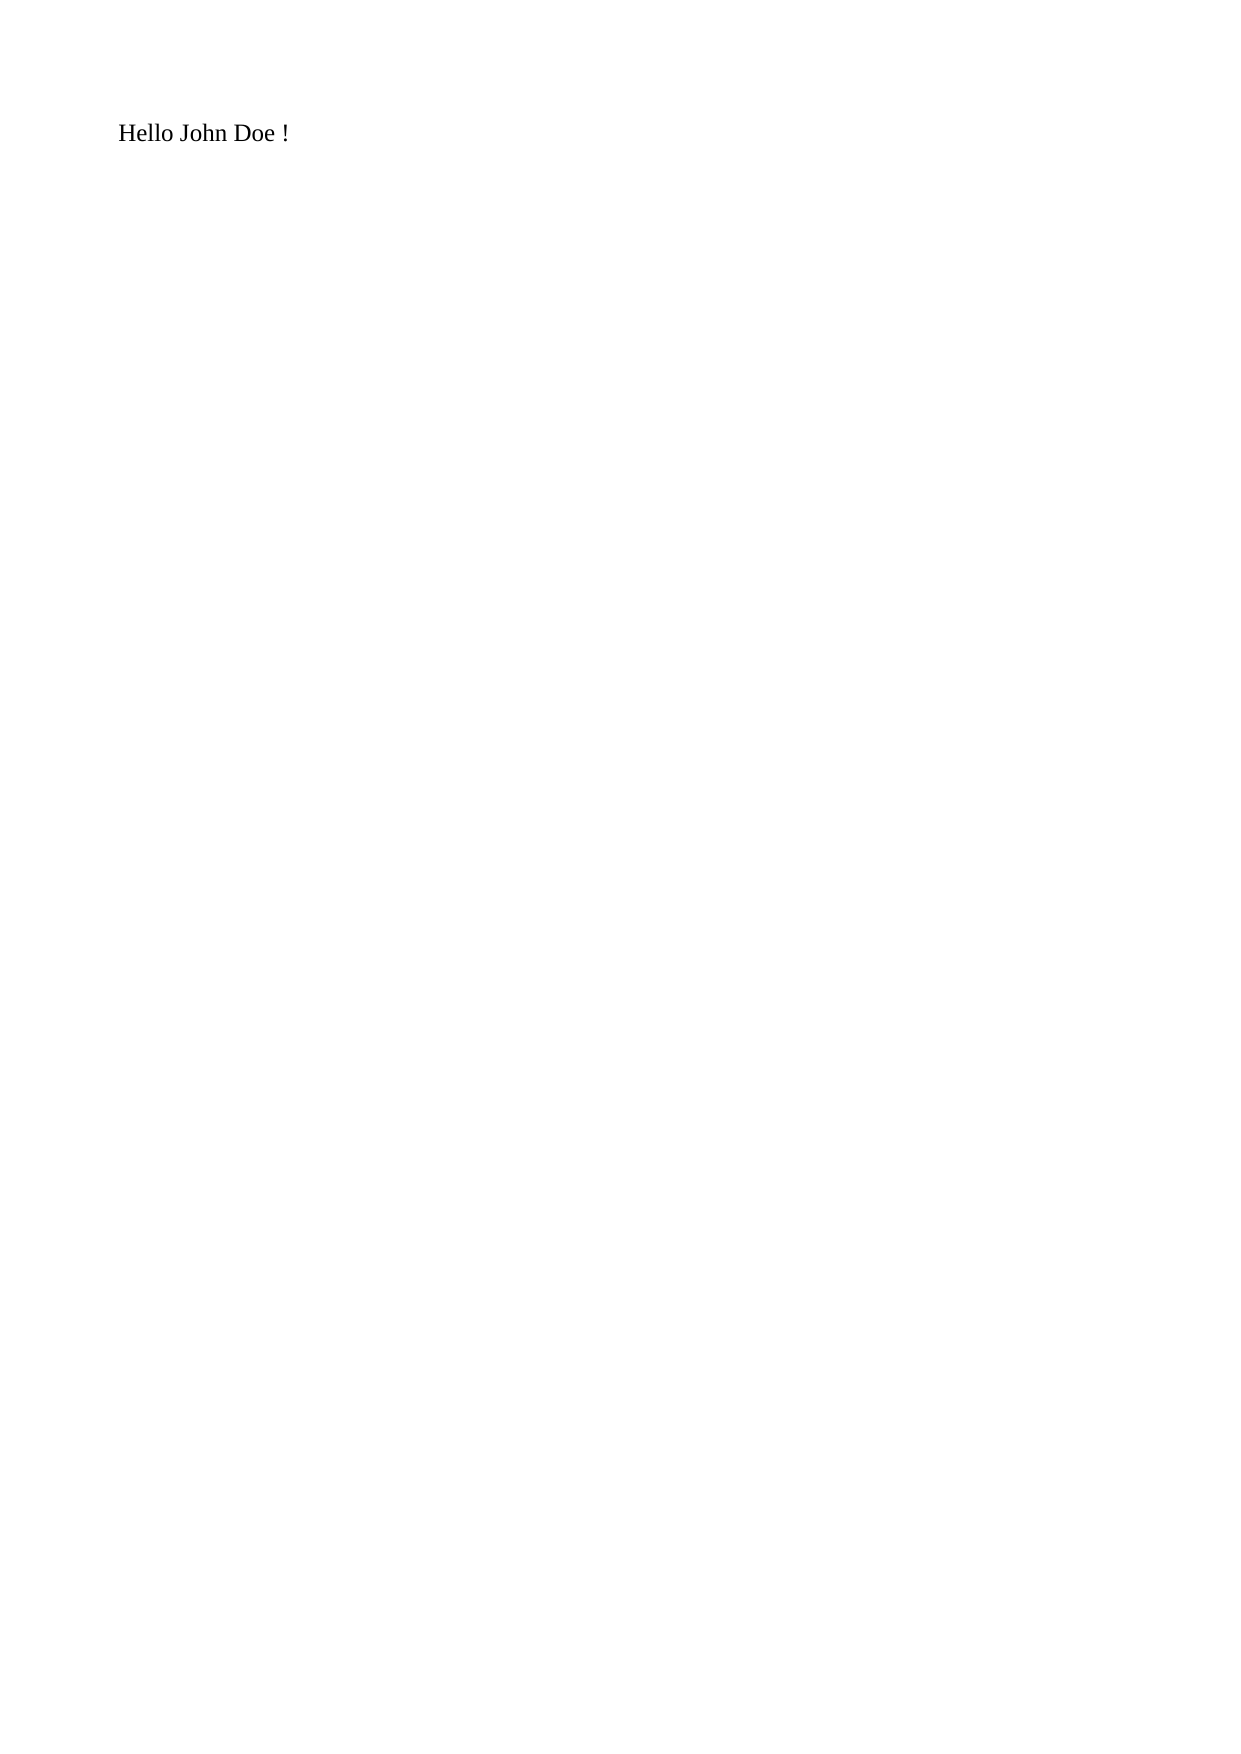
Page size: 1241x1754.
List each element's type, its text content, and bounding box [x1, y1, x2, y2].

text Hello John Doe ! [118, 118, 1122, 147]
